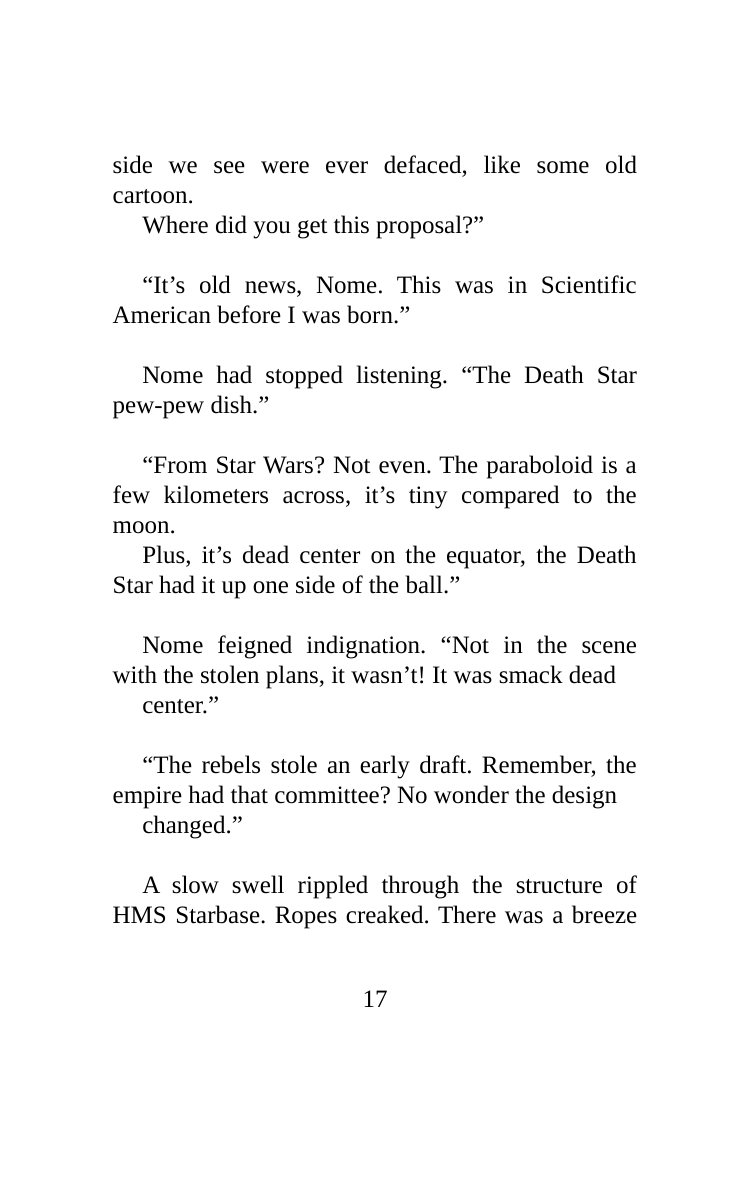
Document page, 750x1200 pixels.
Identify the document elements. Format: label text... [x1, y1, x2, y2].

text Where did you get this proposal?” [112, 210, 637, 240]
text Nome feigned indignation. “Not in the scene with the stolen plans, it wasn’t! It was smack dead [112, 630, 637, 690]
text side we see were ever defaced, like some old cartoon. [112, 150, 637, 210]
text “From Star Wars? Not even. The paraboloid is a few kilometers across, it’s tiny compared to the moon. [112, 450, 637, 540]
text A slow swell rippled through the structure of HMS Starbase. Ropes creaked. There was a breeze [112, 870, 637, 930]
text “It’s old news, Nome. This was in Scientific American before I was born.” [112, 270, 637, 330]
text “The rebels stole an early draft. Remember, the empire had that committee? No wonder the design [112, 750, 637, 810]
text changed.” [112, 810, 637, 840]
text center.” [112, 690, 637, 720]
text Nome had stopped listening. “The Death Star pew-pew dish.” [112, 360, 637, 420]
text Plus, it’s dead center on the equator, the Death Star had it up one side of the ball.” [112, 540, 637, 600]
